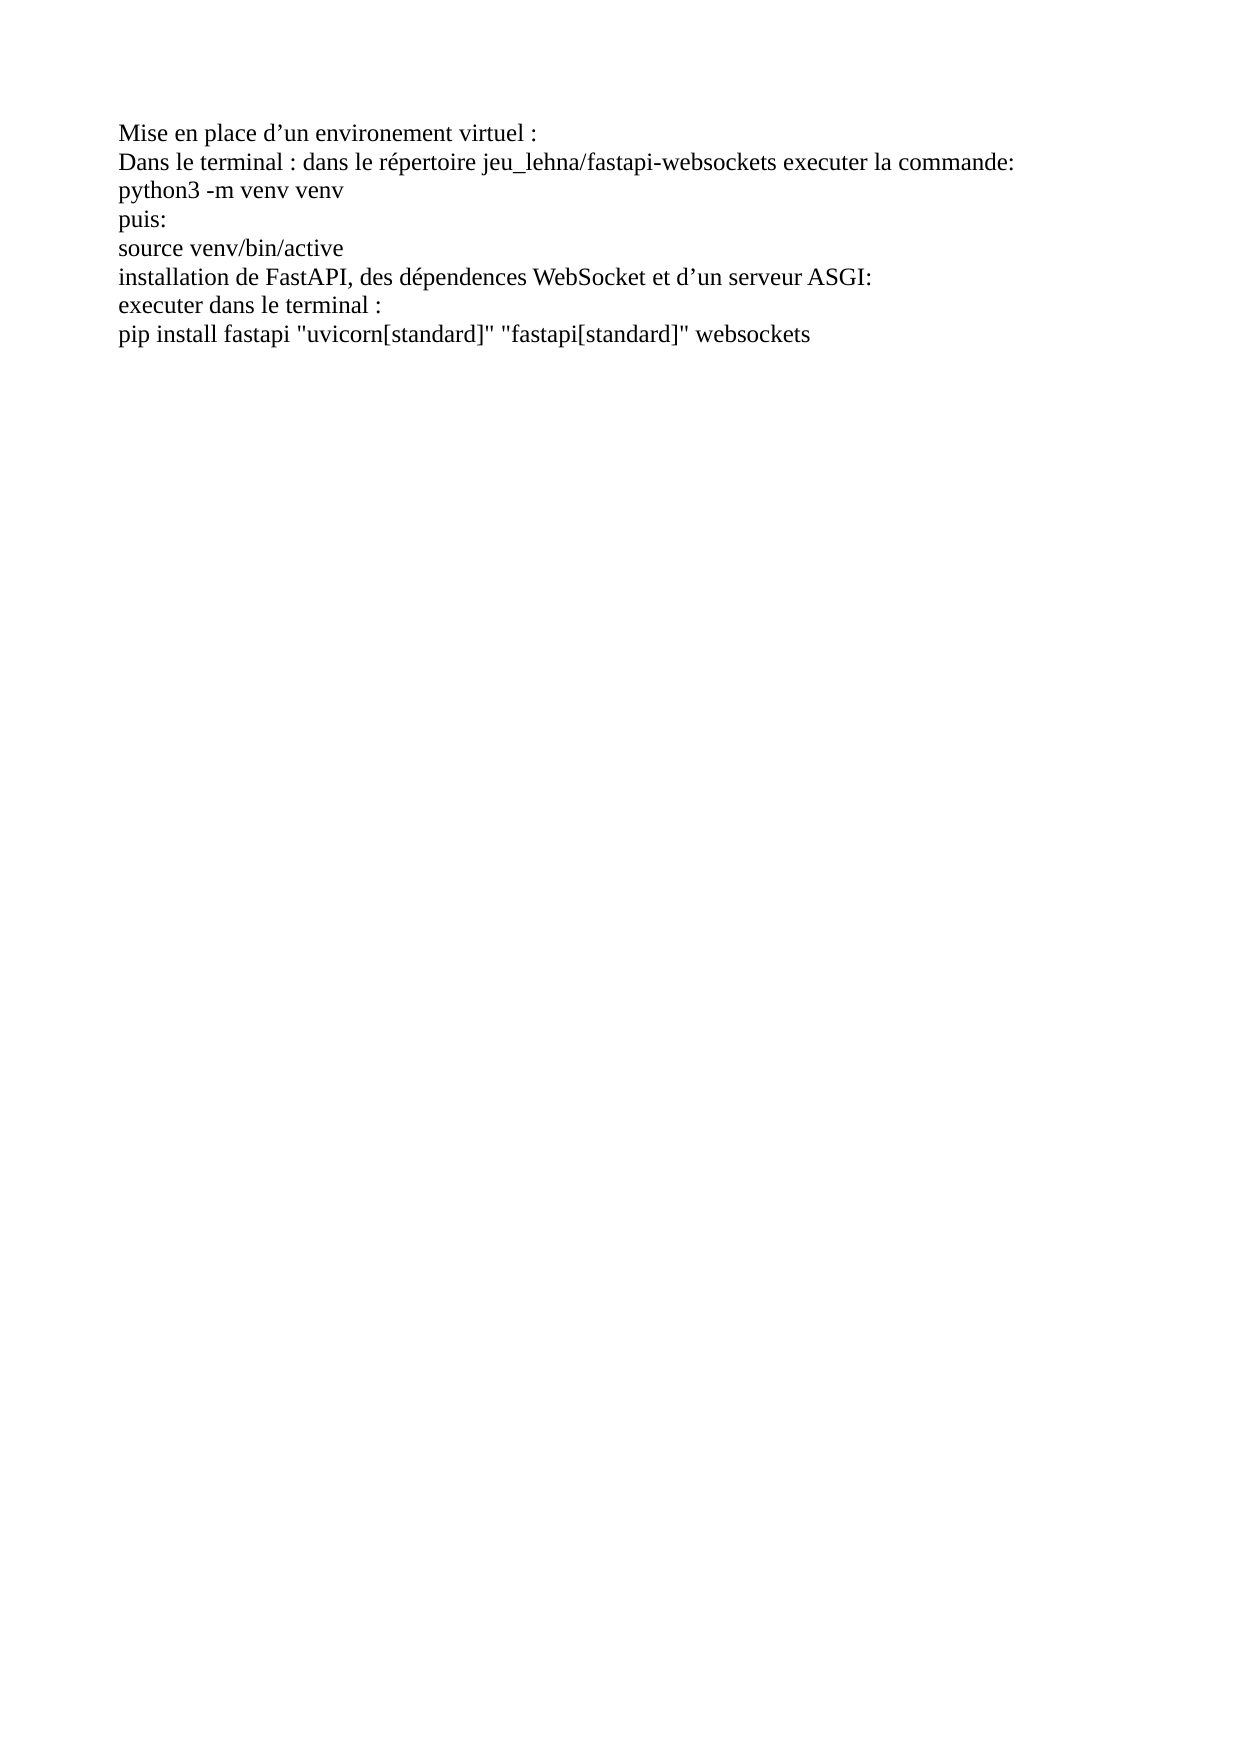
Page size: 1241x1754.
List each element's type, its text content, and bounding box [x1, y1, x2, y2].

text pip install fastapi "uvicorn[standard]" "fastapi[standard]" websockets [118, 319, 1122, 348]
text executer dans le terminal : [118, 291, 1122, 319]
text puis: [118, 204, 1122, 233]
text Dans le terminal : dans le répertoire jeu_lehna/fastapi-websockets executer la commande: [118, 147, 1122, 176]
text Mise en place d’un environement virtuel : [118, 118, 1122, 147]
text python3 -m venv venv [118, 176, 1122, 204]
text source venv/bin/active [118, 233, 1122, 262]
text installation de FastAPI, des dépendences WebSocket et d’un serveur ASGI: [118, 262, 1122, 291]
